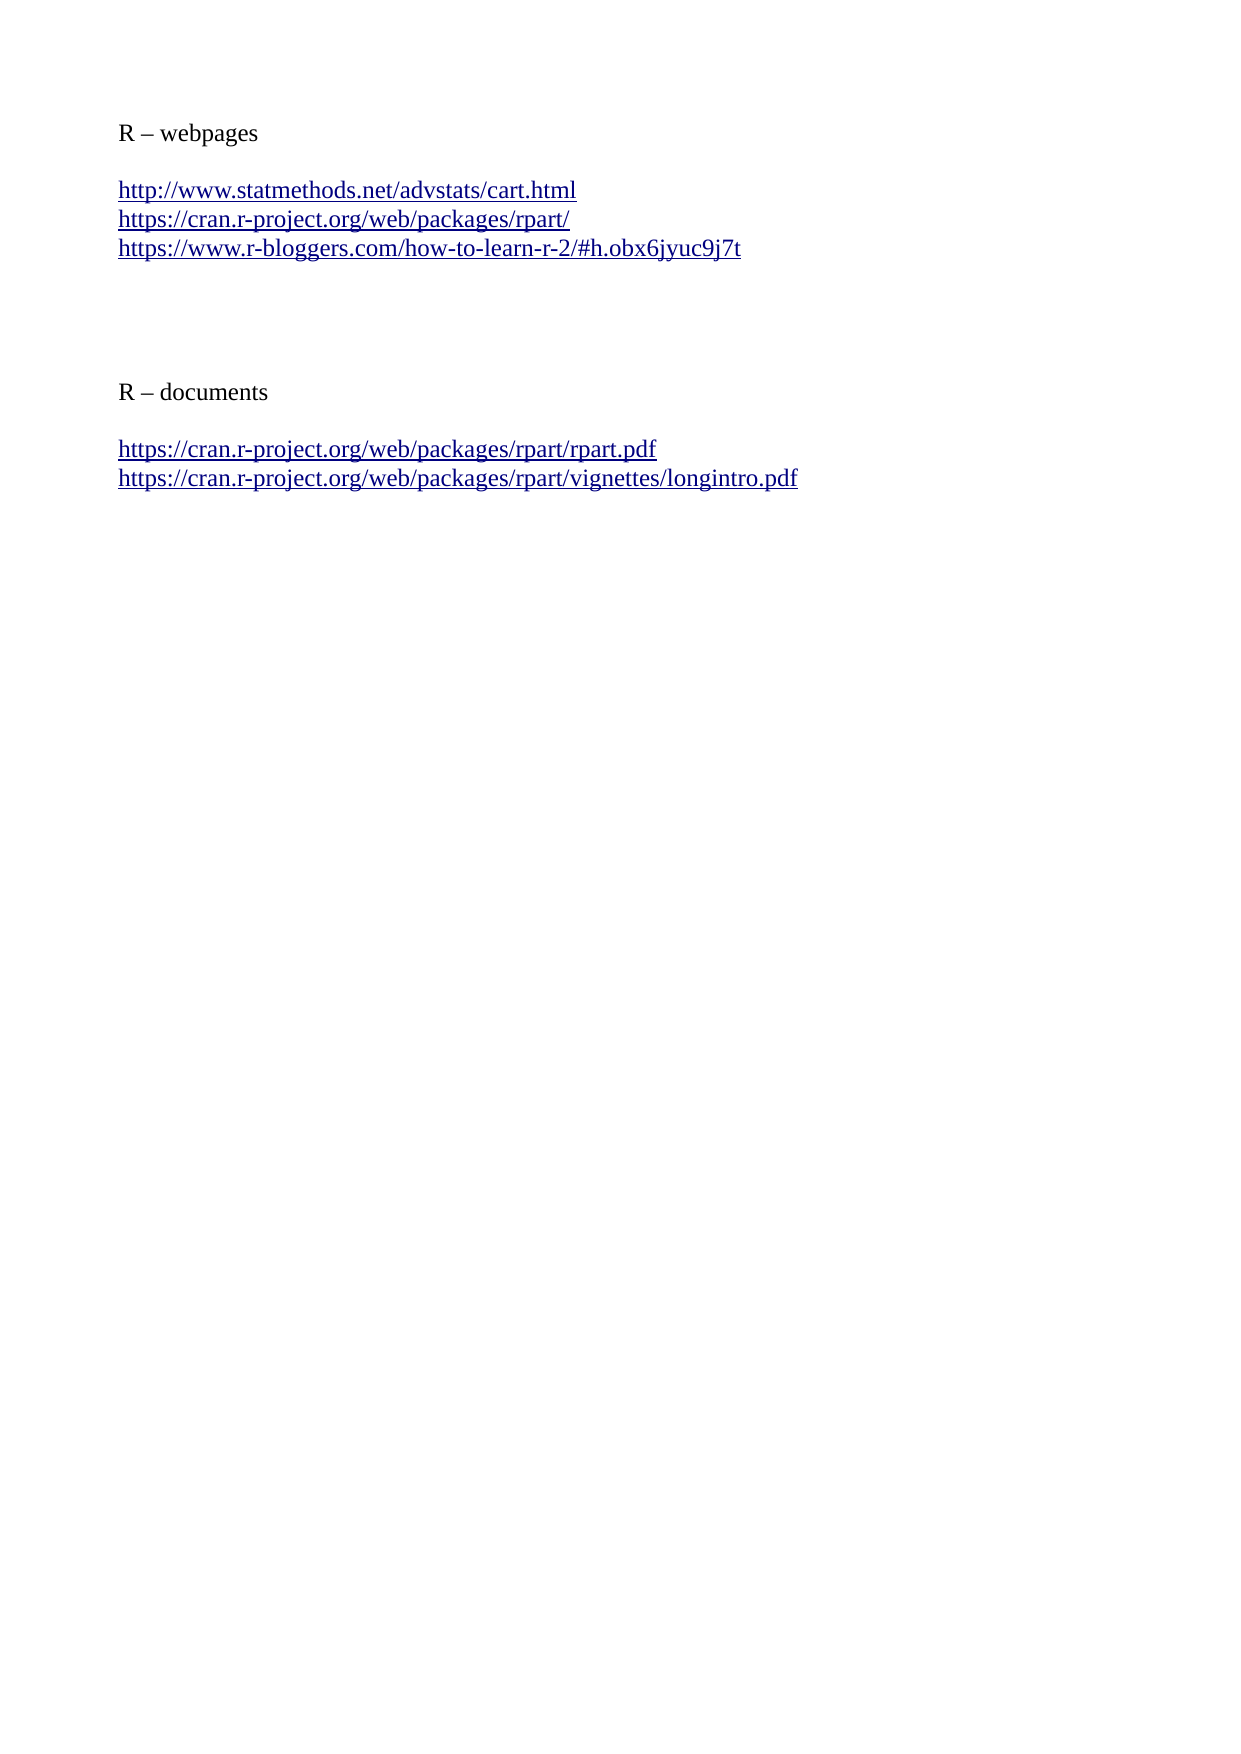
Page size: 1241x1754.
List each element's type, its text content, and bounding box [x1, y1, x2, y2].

text https://www.r-bloggers.com/how-to-learn-r-2/#h.obx6jyuc9j7t [118, 233, 1122, 262]
text http://www.statmethods.net/advstats/cart.html [118, 176, 1122, 204]
text R – documents [118, 377, 1122, 406]
text https://cran.r-project.org/web/packages/rpart/vignettes/longintro.pdf [118, 463, 1122, 492]
text R – webpages [118, 118, 1122, 147]
text https://cran.r-project.org/web/packages/rpart/ [118, 204, 1122, 233]
text https://cran.r-project.org/web/packages/rpart/rpart.pdf [118, 434, 1122, 463]
